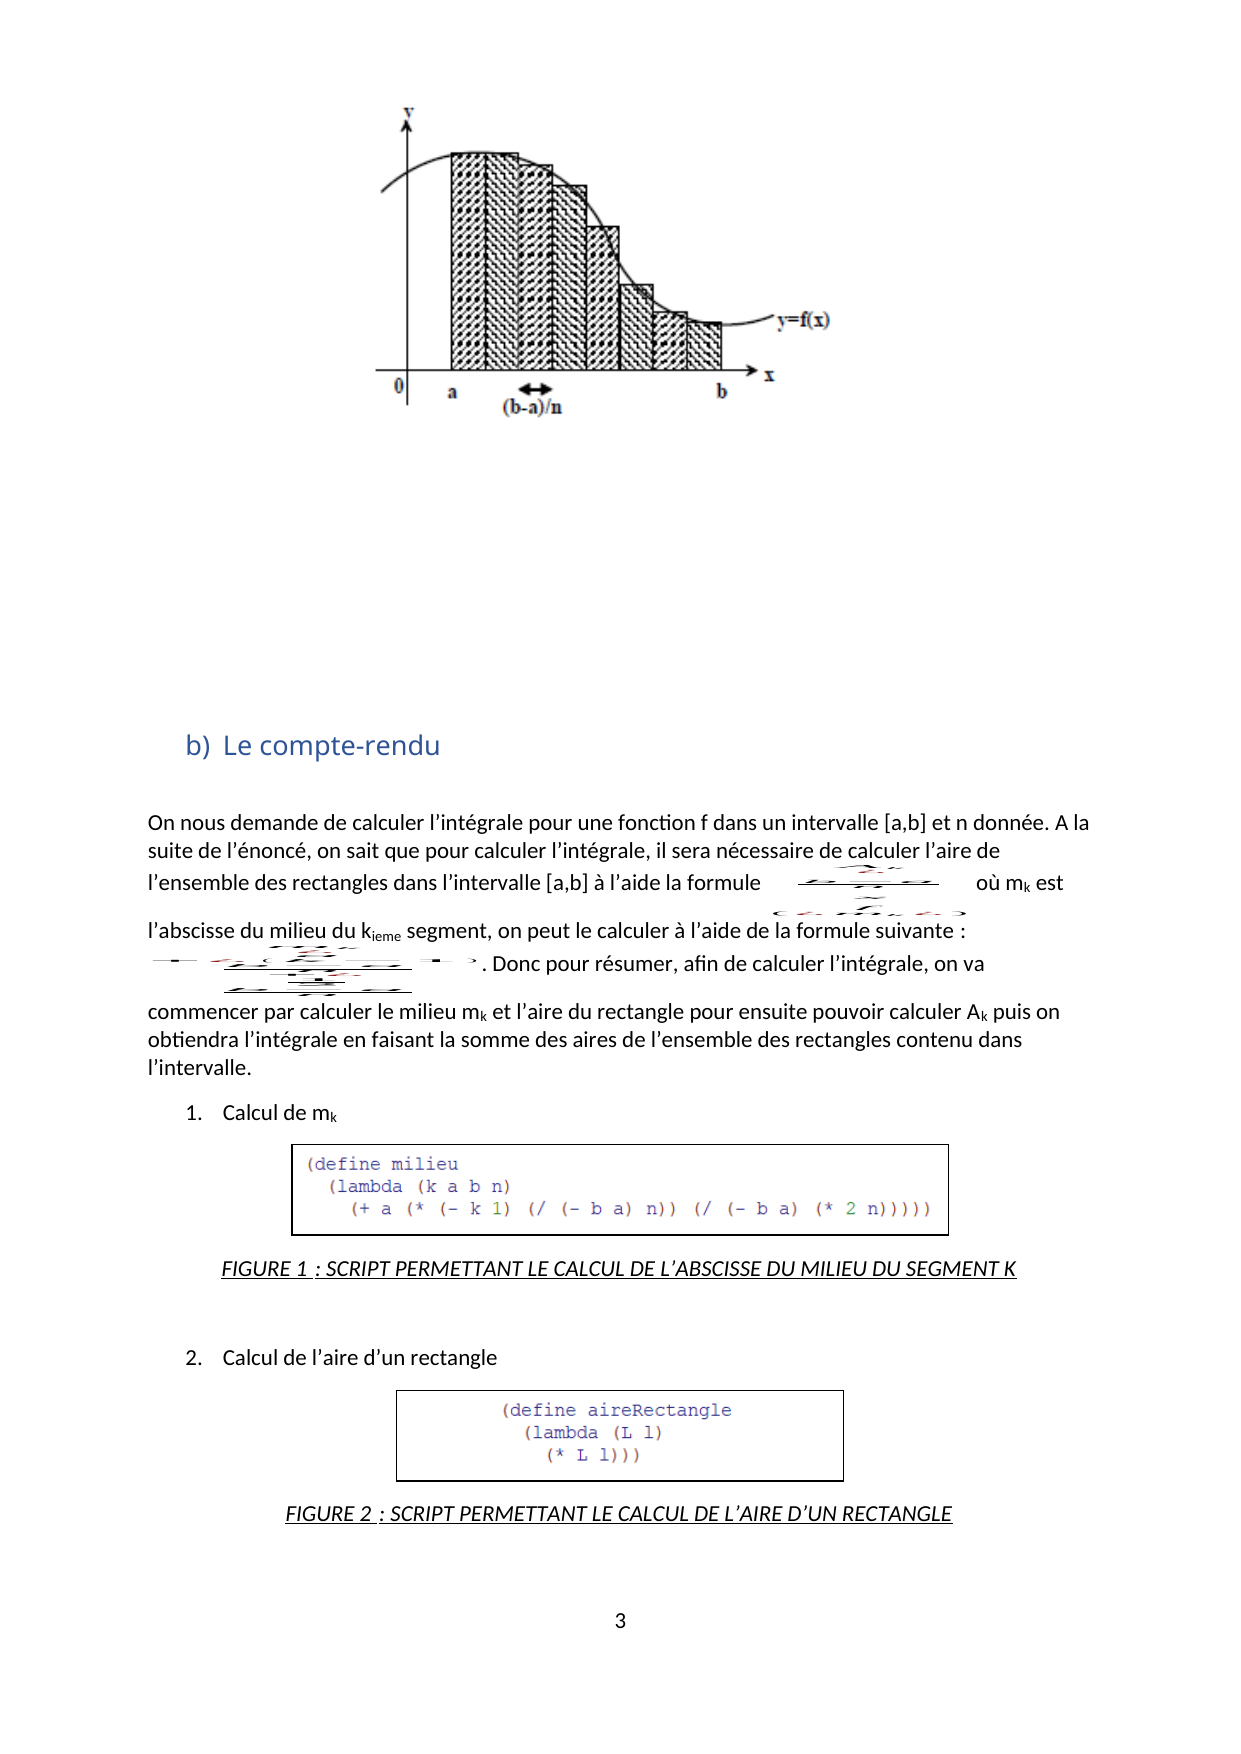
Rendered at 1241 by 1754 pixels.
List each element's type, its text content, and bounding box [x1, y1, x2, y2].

text FIGURE 2 : SCRIPT PERMETTANT LE CALCUL DE L’AIRE D’UN RECTANGLE [148, 1499, 1093, 1527]
text FIGURE 1 : SCRIPT PERMETTANT LE CALCUL DE L’ABSCISSE DU MILIEU DU SEGMENT K [148, 1254, 1093, 1282]
list Le compte-rendu [185, 727, 1093, 763]
list Calcul de mk [185, 1098, 1093, 1126]
list Calcul de l’aire d’un rectangle [185, 1343, 1093, 1371]
text On nous demande de calculer l’intégrale pour une fonction f dans un intervalle [a,b] et n donnée. A la suite de l’énoncé, on sait que pour calculer l’intégrale, il sera nécessaire de calculer l’aire de l’ensemble des rectangles dans l’intervalle [a,b] à l’aide la formule où mk est l’abscisse du milieu du kieme segment, on peut le calculer à l’aide de la formule suivante : . Donc pour résumer, afin de calculer l’intégrale, on va commencer par calculer le milieu mk et l’aire du rectangle pour ensuite pouvoir calculer Ak puis on obtiendra l’intégrale en faisant la somme des aires de l’ensemble des rectangles contenu dans l’intervalle. [148, 808, 1093, 1081]
